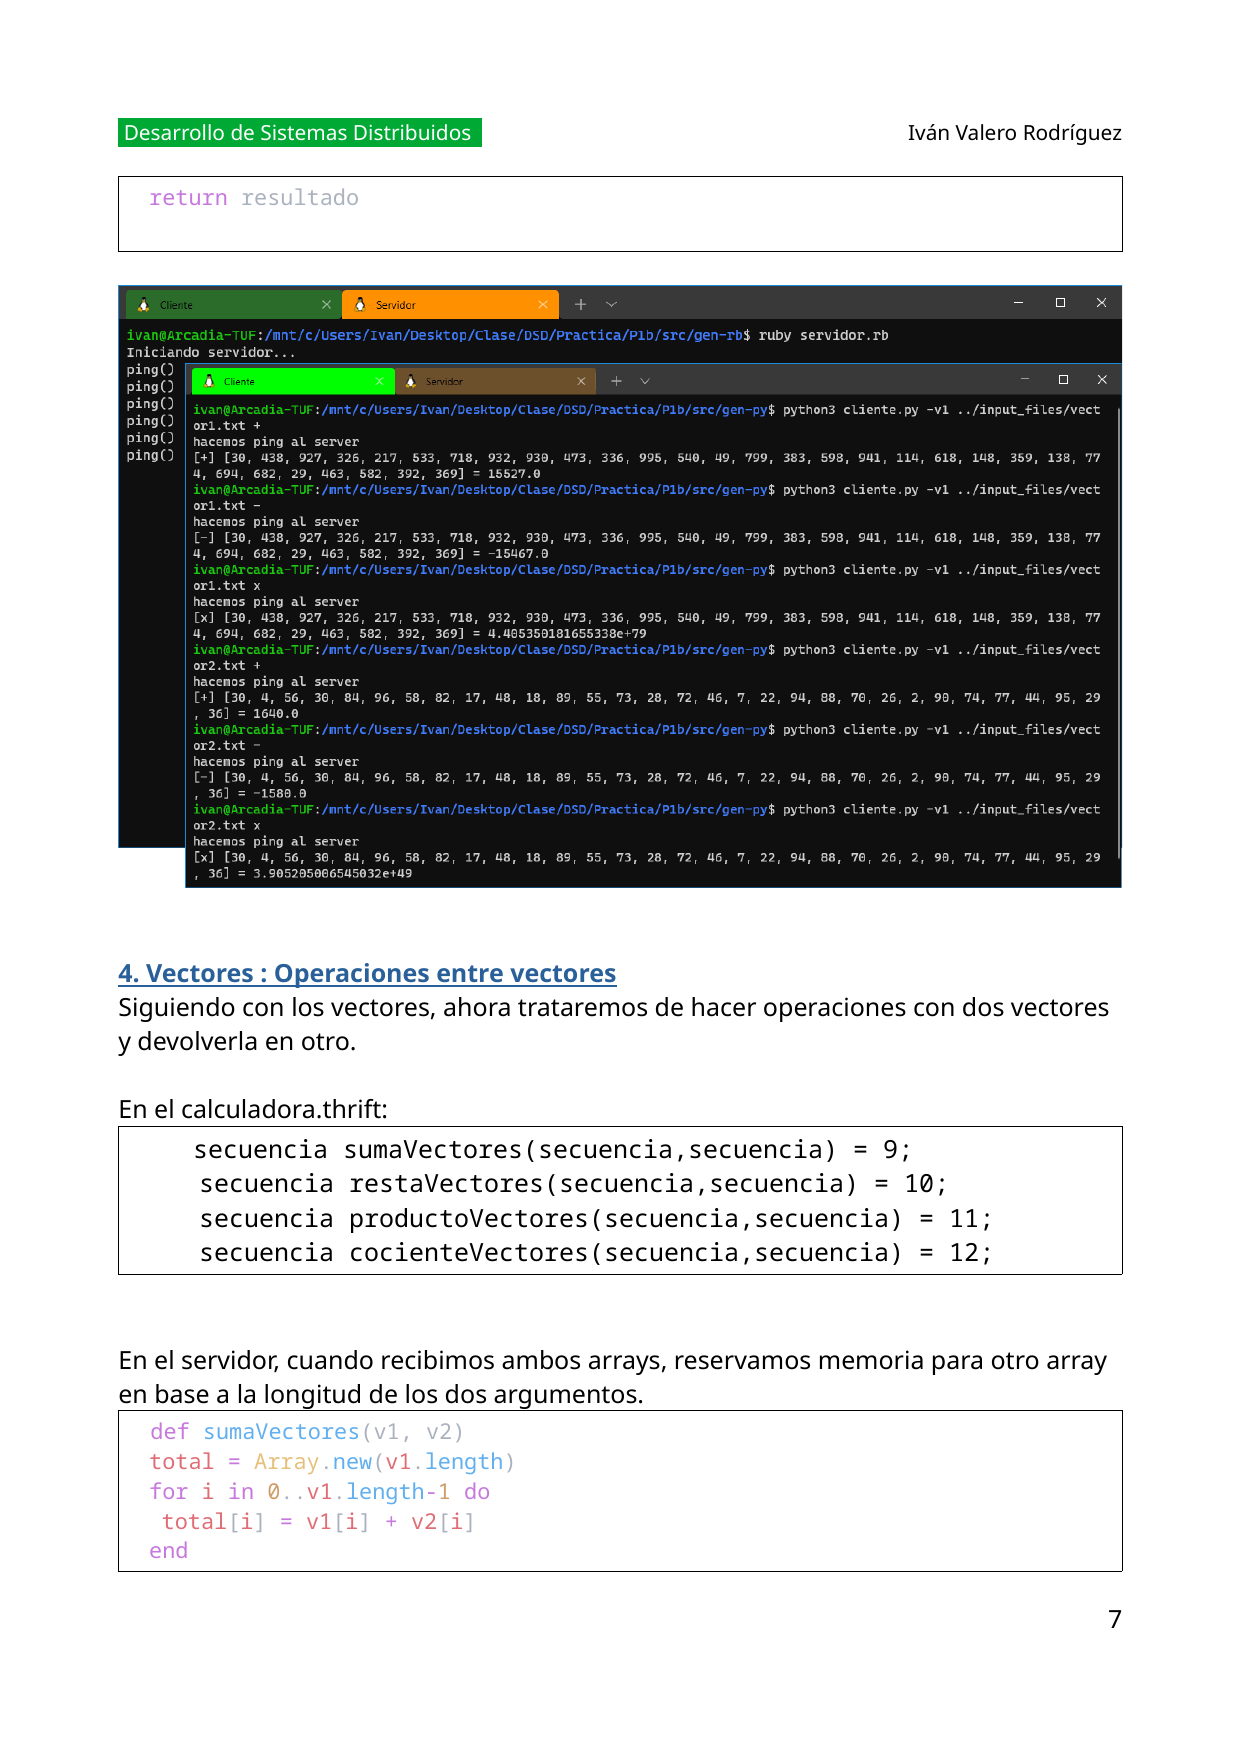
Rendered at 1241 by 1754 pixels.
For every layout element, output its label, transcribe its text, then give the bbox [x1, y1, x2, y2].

text Siguiendo con los vectores, ahora trataremos de hacer operaciones con dos vectores y devolverla en otro. [118, 990, 1122, 1058]
table_cell return resultado [119, 177, 1122, 251]
table_header def sumaVectores(v1, v2) total = Array.new(v1.length) for i in 0..v1.length-1 do total[i] = v1[i] + v2[i] end [119, 1411, 1122, 1571]
text En el servidor, cuando recibimos ambos arrays, reservamos memoria para otro array en base a la longitud de los dos argumentos. [118, 1342, 1122, 1410]
picture [118, 285, 1123, 888]
text 4. Vectores : Operaciones entre vectores [118, 956, 1122, 990]
text En el calculadora.thrift: [118, 1092, 1122, 1126]
table_header secuencia sumaVectores(secuencia,secuencia) = 9; secuencia restaVectores(secuencia,secuencia) = 10; secuencia productoVectores(secuencia,secuencia) = 11; secuencia cocienteVectores(secuencia,secuencia) = 12; [119, 1127, 1122, 1274]
